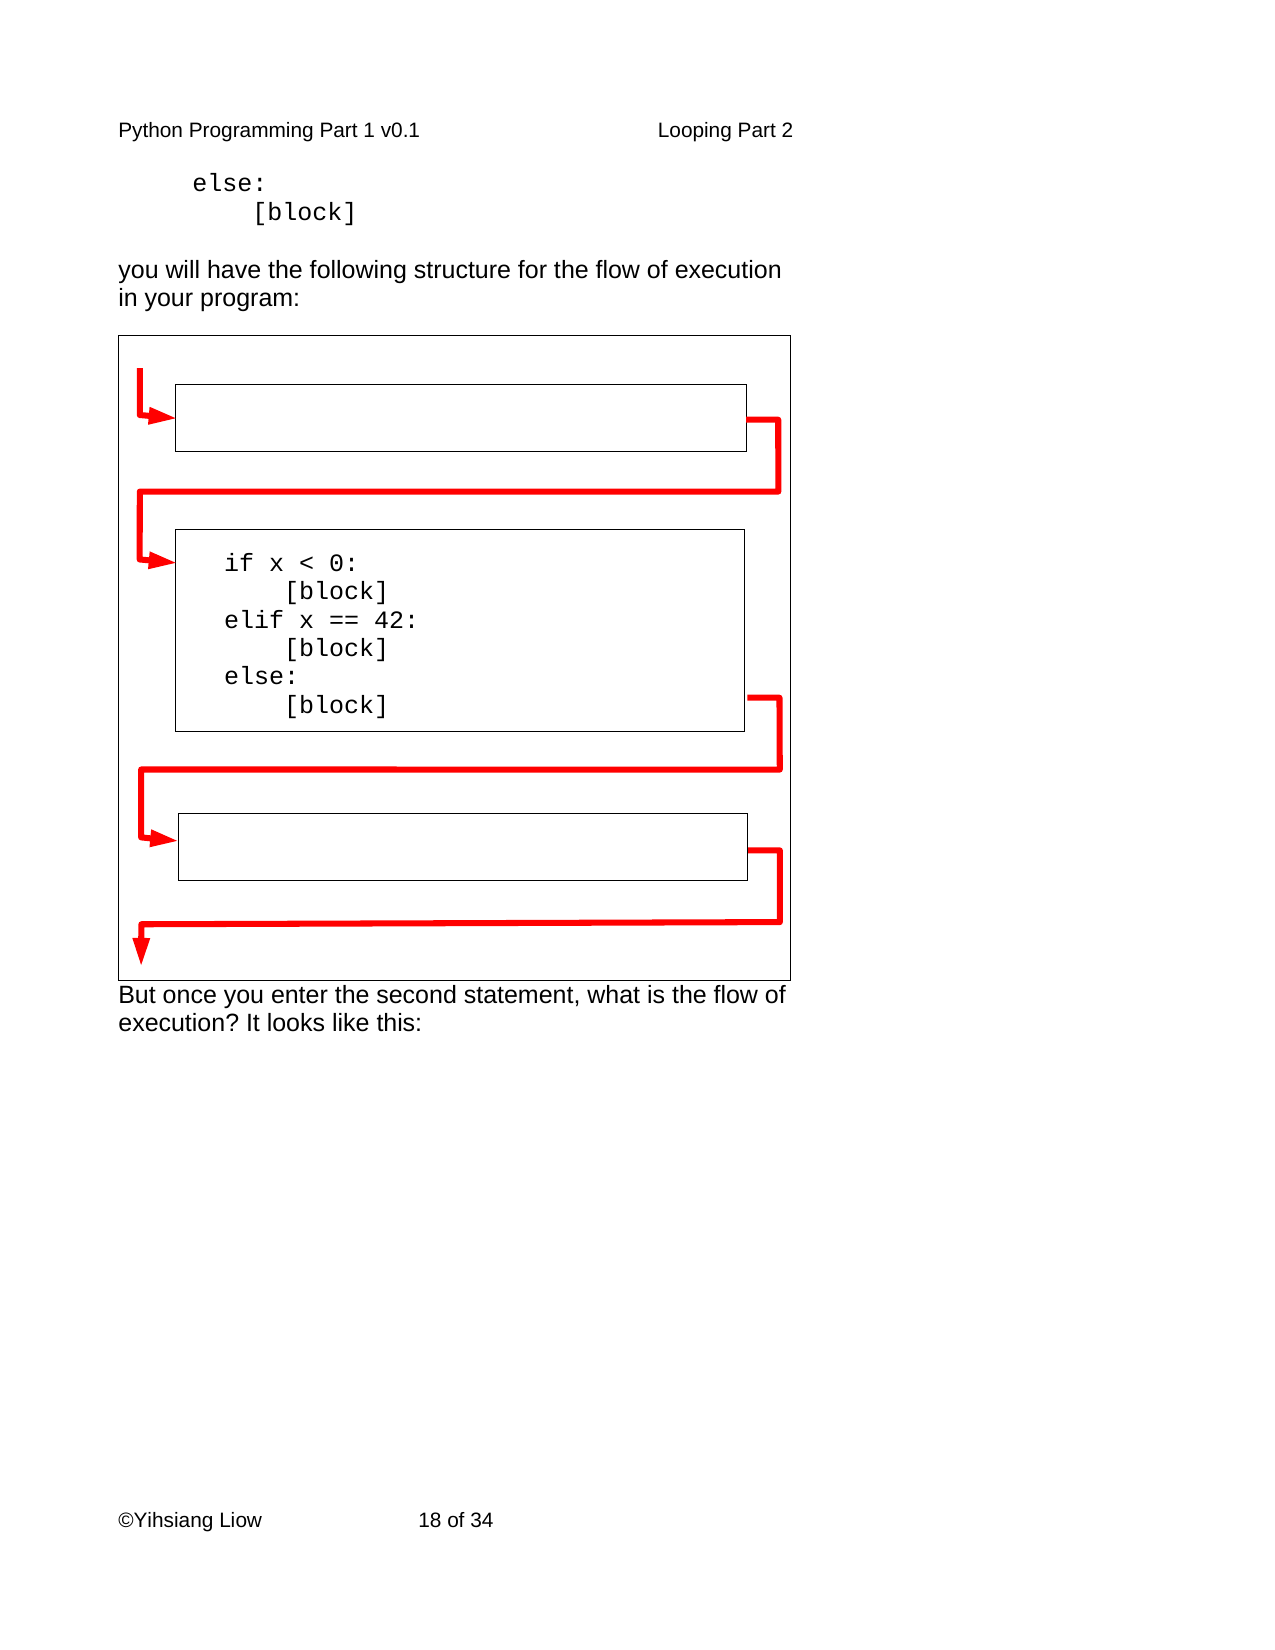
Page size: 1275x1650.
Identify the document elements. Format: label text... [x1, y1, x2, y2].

text else: [118, 171, 793, 199]
text you will have the following structure for the flow of execution in your program: [118, 256, 793, 312]
text [block] [118, 199, 793, 227]
text But once you enter the second statement, what is the flow of execution? It looks like this: [118, 339, 793, 1036]
